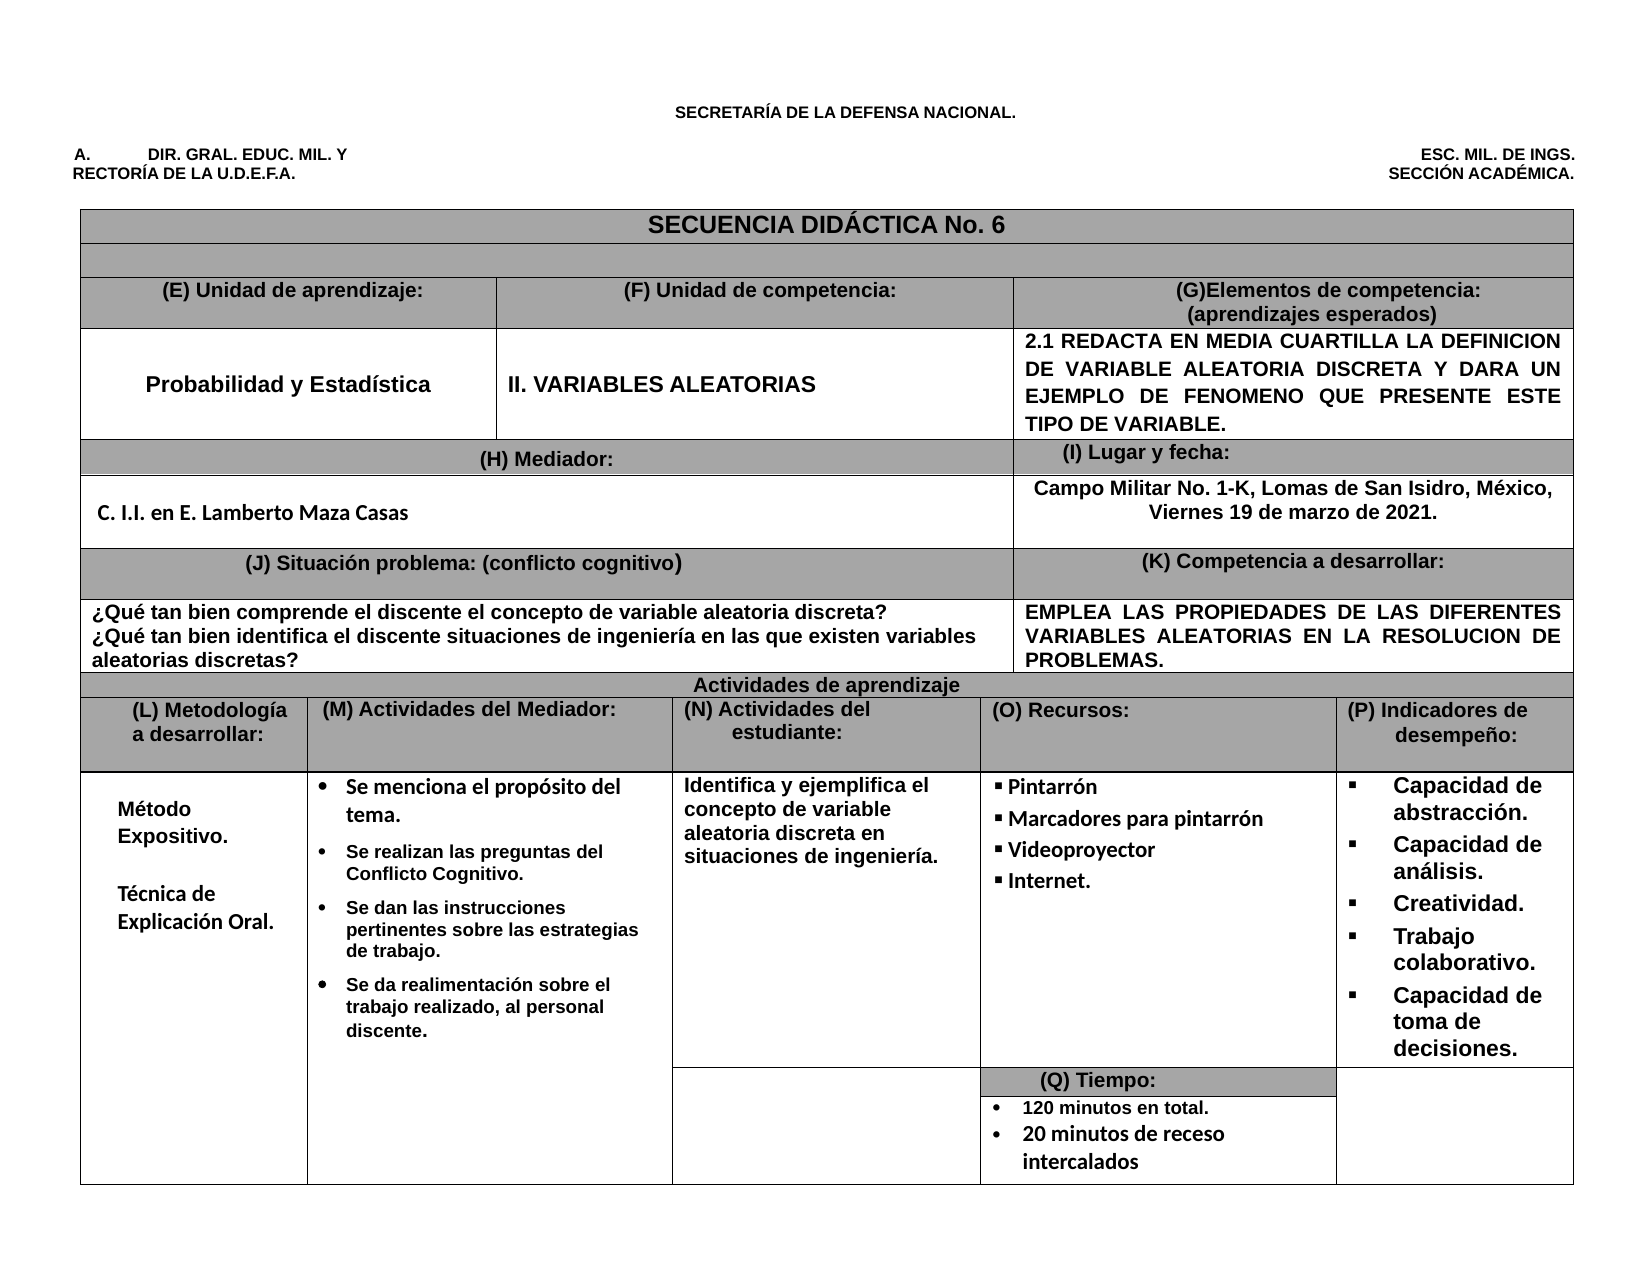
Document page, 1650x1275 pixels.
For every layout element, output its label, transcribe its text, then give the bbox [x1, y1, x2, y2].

table_cell (M) Actividades del Mediador: [308, 698, 672, 771]
table_cell Identifica y ejemplifica el concepto de variable aleatoria discreta en situaciones de ingeniería. [673, 773, 980, 1067]
text SECRETARÍA DE LA DEFENSA NACIONAL. [111, 103, 1580, 122]
table_cell Método Expositivo. Técnica de Explicación Oral. [81, 773, 307, 1183]
table_cell ¿Qué tan bien comprende el discente el concepto de variable aleatoria discreta? ¿Qué tan bien identifica el discente situaciones de ingeniería en las que existen variables aleatorias discretas? [81, 600, 1013, 672]
table_cell 2.1 REDACTA EN MEDIA CUARTILLA LA DEFINICION DE VARIABLE ALEATORIA DISCRETA Y DARA UN EJEMPLO DE FENOMENO QUE PRESENTE ESTE TIPO DE VARIABLE. [1014, 329, 1573, 439]
table_cell (G)Elementos de competencia: (aprendizajes esperados) [1014, 278, 1573, 328]
table_cell C. I.I. en E. Lamberto Maza Casas [81, 476, 1013, 548]
table_cell (N) Actividades del estudiante: [673, 698, 980, 771]
table_cell Probabilidad y Estadística [81, 329, 496, 439]
table_cell (O) Recursos: [981, 698, 1336, 771]
table_cell (K) Competencia a desarrollar: [1014, 549, 1573, 599]
table_cell (E) Unidad de aprendizaje: [81, 278, 496, 328]
table_cell (L) Metodología a desarrollar: [81, 698, 307, 771]
table_cell Pintarrón Marcadores para pintarrón Videoproyector Internet. [981, 773, 1336, 1067]
table_cell EMPLEA LAS PROPIEDADES DE LAS DIFERENTES VARIABLES ALEATORIAS EN LA RESOLUCION DE PROBLEMAS. [1014, 600, 1573, 672]
table_cell (I) Lugar y fecha: [1014, 440, 1573, 474]
table_cell (P) Indicadores de desempeño: [1337, 698, 1573, 771]
table_cell (Q) Tiempo: [981, 1068, 1336, 1096]
table_cell [81, 244, 1573, 277]
table_cell Campo Militar No. 1-K, Lomas de San Isidro, México, Viernes 19 de marzo de 2021. [1014, 476, 1573, 548]
table_cell Actividades de aprendizaje [81, 673, 1573, 697]
table_cell (F) Unidad de competencia: [497, 278, 1013, 328]
table_header SECUENCIA DIDÁCTICA No. 6 [81, 210, 1573, 243]
table_cell [673, 1068, 980, 1183]
table_cell [1337, 1068, 1573, 1183]
table_cell (J) Situación problema: (conflicto cognitivo) [81, 549, 1013, 599]
table_cell (H) Mediador: [81, 440, 1013, 474]
table_cell II. VARIABLES ALEATORIAS [497, 329, 1013, 439]
list DIR. GRAL. EDUC. MIL. Y ESC. MIL. DE INGS. [74, 145, 1580, 164]
text RECTORÍA DE LA U.D.E.F.A. SECCIÓN ACADÉMICA. [72, 164, 1580, 183]
table_cell Capacidad de abstracción. Capacidad de análisis. Creatividad. Trabajo colaborativo. Capacidad de toma de decisiones. [1337, 773, 1573, 1067]
table_cell 120 minutos en total. 20 minutos de receso intercalados 5 minutos de encuadre. 5 minutos para explicar el desarrollo de la dinámica de trabajo. 25 minutos para dar retroalimentación sobre las tareas y evidencias desarrolladas por los discentes en las clases anteriores. 50 minutos para la resolución de problemas en los que se utilicen variables aleatorias discretas. 15 minutos para el cierre y las conclusiones. [981, 1097, 1336, 1183]
table_cell Se menciona el propósito del tema. Se realizan las preguntas del Conflicto Cognitivo. Se dan las instrucciones pertinentes sobre las estrategias de trabajo. Se da realimentación sobre el trabajo realizado, al personal discente. [308, 773, 672, 1183]
